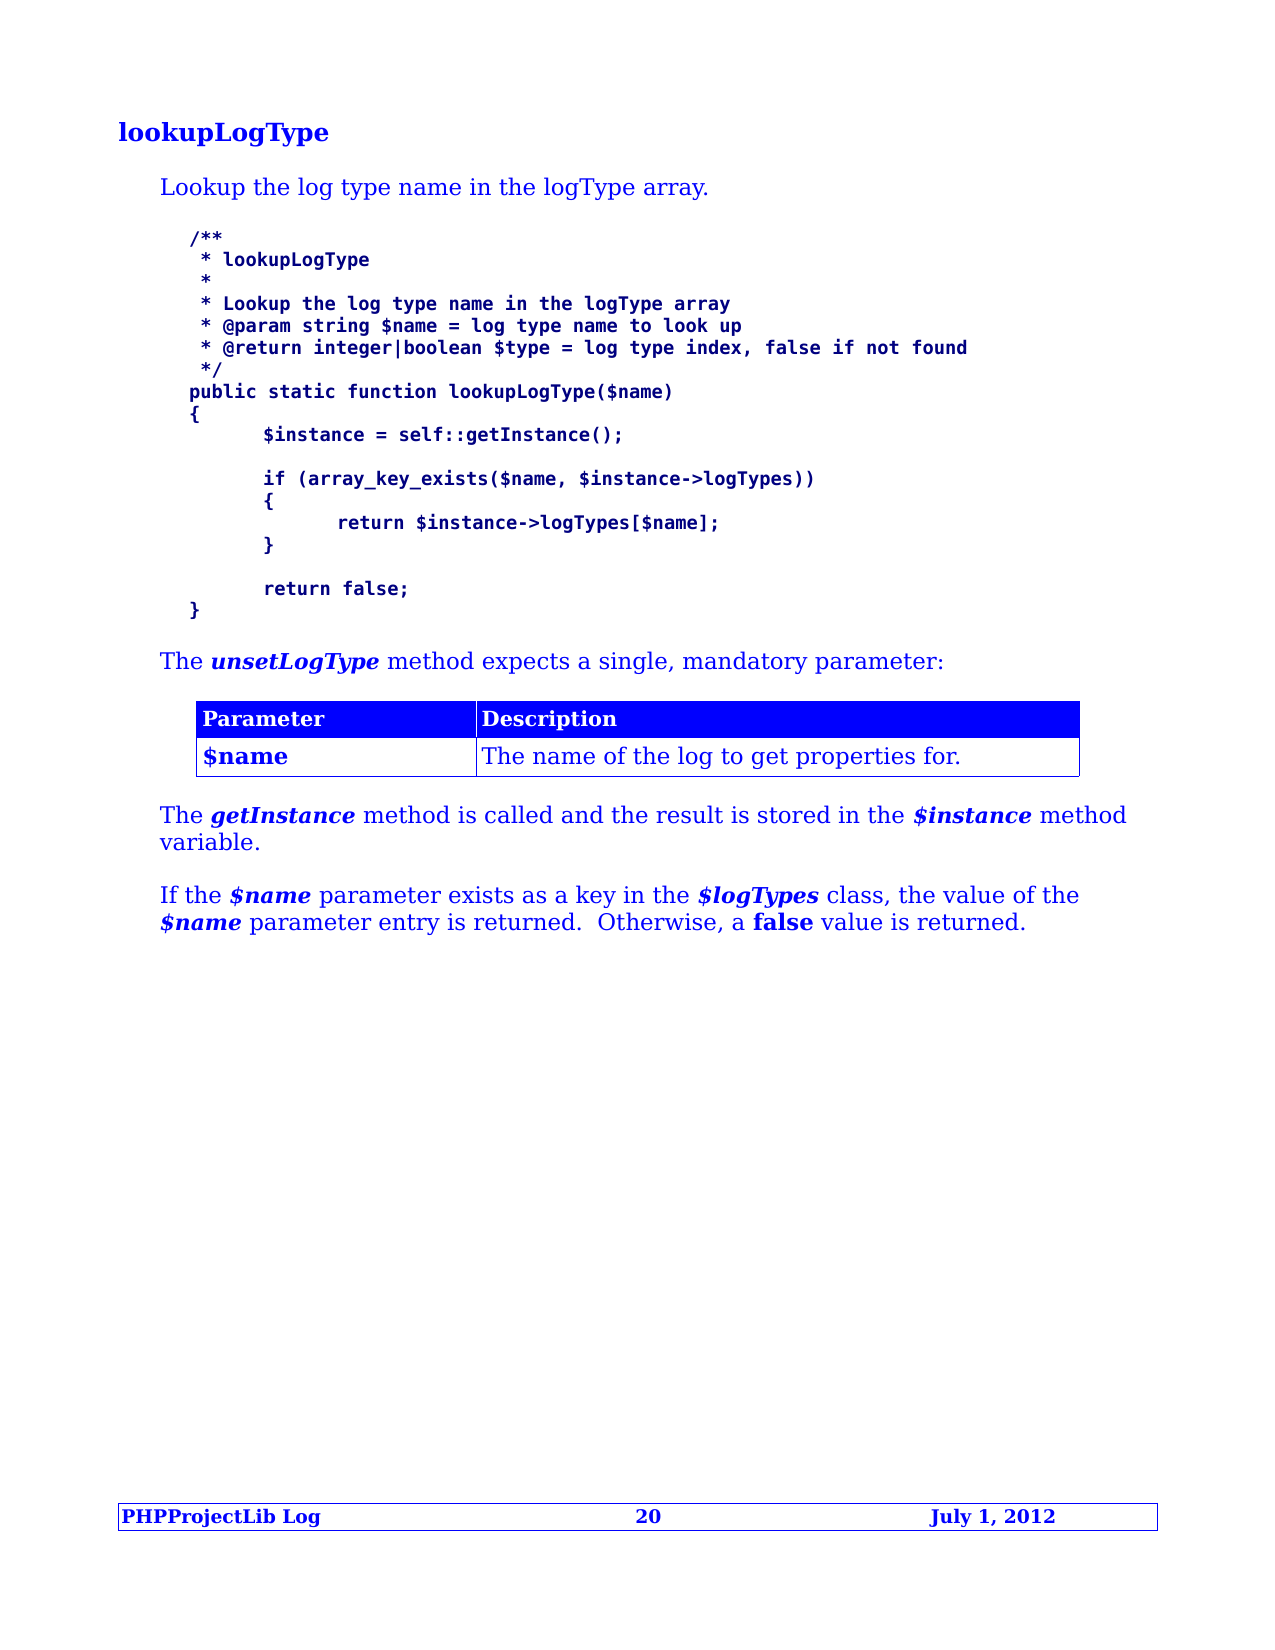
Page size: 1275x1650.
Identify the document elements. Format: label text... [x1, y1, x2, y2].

list { [189, 490, 1157, 512]
list $instance = self::getInstance(); [189, 424, 1157, 446]
title lookupLogType [118, 118, 1157, 147]
list * [189, 271, 1157, 293]
list { [189, 402, 1157, 424]
table_cell $name [197, 738, 476, 776]
list } [189, 534, 1157, 556]
text The getInstance method is called and the result is stored in the $instance method variable. [159, 802, 1157, 856]
text Lookup the log type name in the logType array. [159, 174, 1157, 201]
table_header Description [477, 702, 1079, 737]
list * Lookup the log type name in the logType array [189, 293, 1157, 315]
list * @param string $name = log type name to look up [189, 315, 1157, 337]
list * lookupLogType [189, 249, 1157, 271]
text The unsetLogType method expects a single, mandatory parameter: [159, 648, 1157, 674]
list * @return integer|boolean $type = log type index, false if not found [189, 337, 1157, 359]
list return false; [189, 577, 1157, 599]
table_header Parameter [197, 702, 476, 737]
text If the $name parameter exists as a key in the $logTypes class, the value of the $name parameter entry is returned. Otherwise, a false value is returned. [159, 882, 1157, 936]
list */ [189, 359, 1157, 381]
list public static function lookupLogType($name) [189, 381, 1157, 402]
list } [189, 599, 1157, 621]
list if (array_key_exists($name, $instance->logTypes)) [189, 468, 1157, 490]
table_cell The name of the log to get properties for. [477, 738, 1079, 776]
list return $instance->logTypes[$name]; [189, 512, 1157, 534]
list /** [189, 227, 1157, 249]
